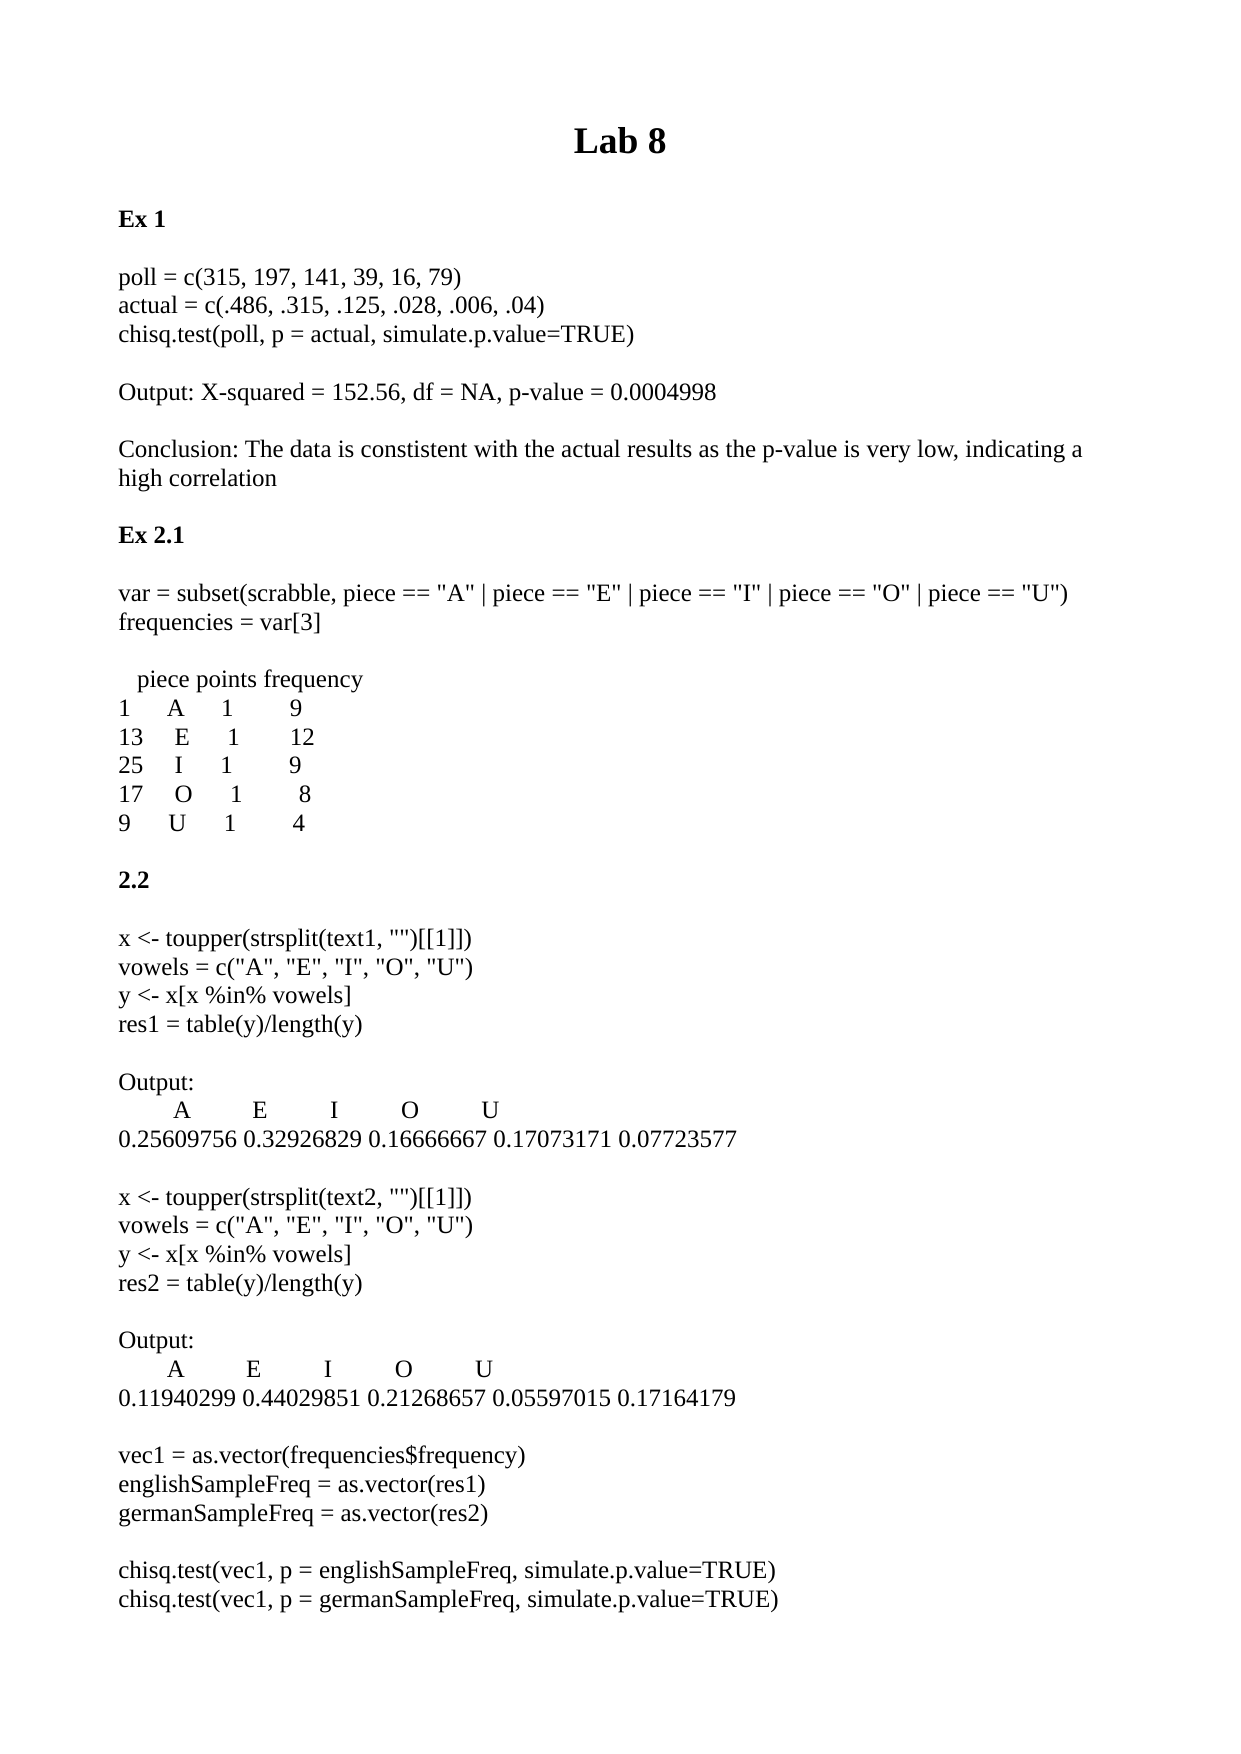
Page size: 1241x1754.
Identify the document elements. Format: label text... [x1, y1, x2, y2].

text 1 A 1 9 [118, 693, 1122, 722]
text vowels = c("A", "E", "I", "O", "U") [118, 1211, 1122, 1239]
text poll = c(315, 197, 141, 39, 16, 79) [118, 262, 1122, 291]
text piece points frequency [118, 664, 1122, 693]
text chisq.test(poll, p = actual, simulate.p.value=TRUE) [118, 319, 1122, 348]
text y <- x[x %in% vowels] [118, 1239, 1122, 1268]
text 2.2 [118, 866, 1122, 894]
text vec1 = as.vector(frequencies$frequency) [118, 1441, 1122, 1469]
text var = subset(scrabble, piece == "A" | piece == "E" | piece == "I" | piece == "O" | piece == "U") [118, 578, 1122, 607]
text y <- x[x %in% vowels] [118, 981, 1122, 1009]
text Conclusion: The data is constistent with the actual results as the p-value is very low, indicating a high correlation [118, 434, 1122, 492]
text Ex 1 [118, 204, 1122, 233]
text 25 I 1 9 [118, 751, 1122, 779]
text Ex 2.1 [118, 521, 1122, 549]
text 9 U 1 4 [118, 808, 1122, 837]
text germanSampleFreq = as.vector(res2) [118, 1498, 1122, 1527]
text x <- toupper(strsplit(text2, "")[[1]]) [118, 1182, 1122, 1211]
text englishSampleFreq = as.vector(res1) [118, 1469, 1122, 1498]
text res2 = table(y)/length(y) [118, 1268, 1122, 1297]
text 0.25609756 0.32926829 0.16666667 0.17073171 0.07723577 [118, 1124, 1122, 1153]
text Output: [118, 1067, 1122, 1096]
text vowels = c("A", "E", "I", "O", "U") [118, 952, 1122, 981]
text 0.11940299 0.44029851 0.21268657 0.05597015 0.17164179 [118, 1383, 1122, 1412]
text chisq.test(vec1, p = germanSampleFreq, simulate.p.value=TRUE) [118, 1584, 1122, 1613]
text actual = c(.486, .315, .125, .028, .006, .04) [118, 291, 1122, 319]
text x <- toupper(strsplit(text1, "")[[1]]) [118, 923, 1122, 952]
text frequencies = var[3] [118, 607, 1122, 636]
text A E I O U [118, 1354, 1122, 1383]
text chisq.test(vec1, p = englishSampleFreq, simulate.p.value=TRUE) [118, 1556, 1122, 1584]
text 17 O 1 8 [118, 779, 1122, 808]
text Output: X-squared = 152.56, df = NA, p-value = 0.0004998 [118, 377, 1122, 406]
text A E I O U [118, 1096, 1122, 1124]
text res1 = table(y)/length(y) [118, 1009, 1122, 1038]
text 13 E 1 12 [118, 722, 1122, 751]
text Lab 8 [118, 118, 1122, 161]
text Output: [118, 1326, 1122, 1354]
